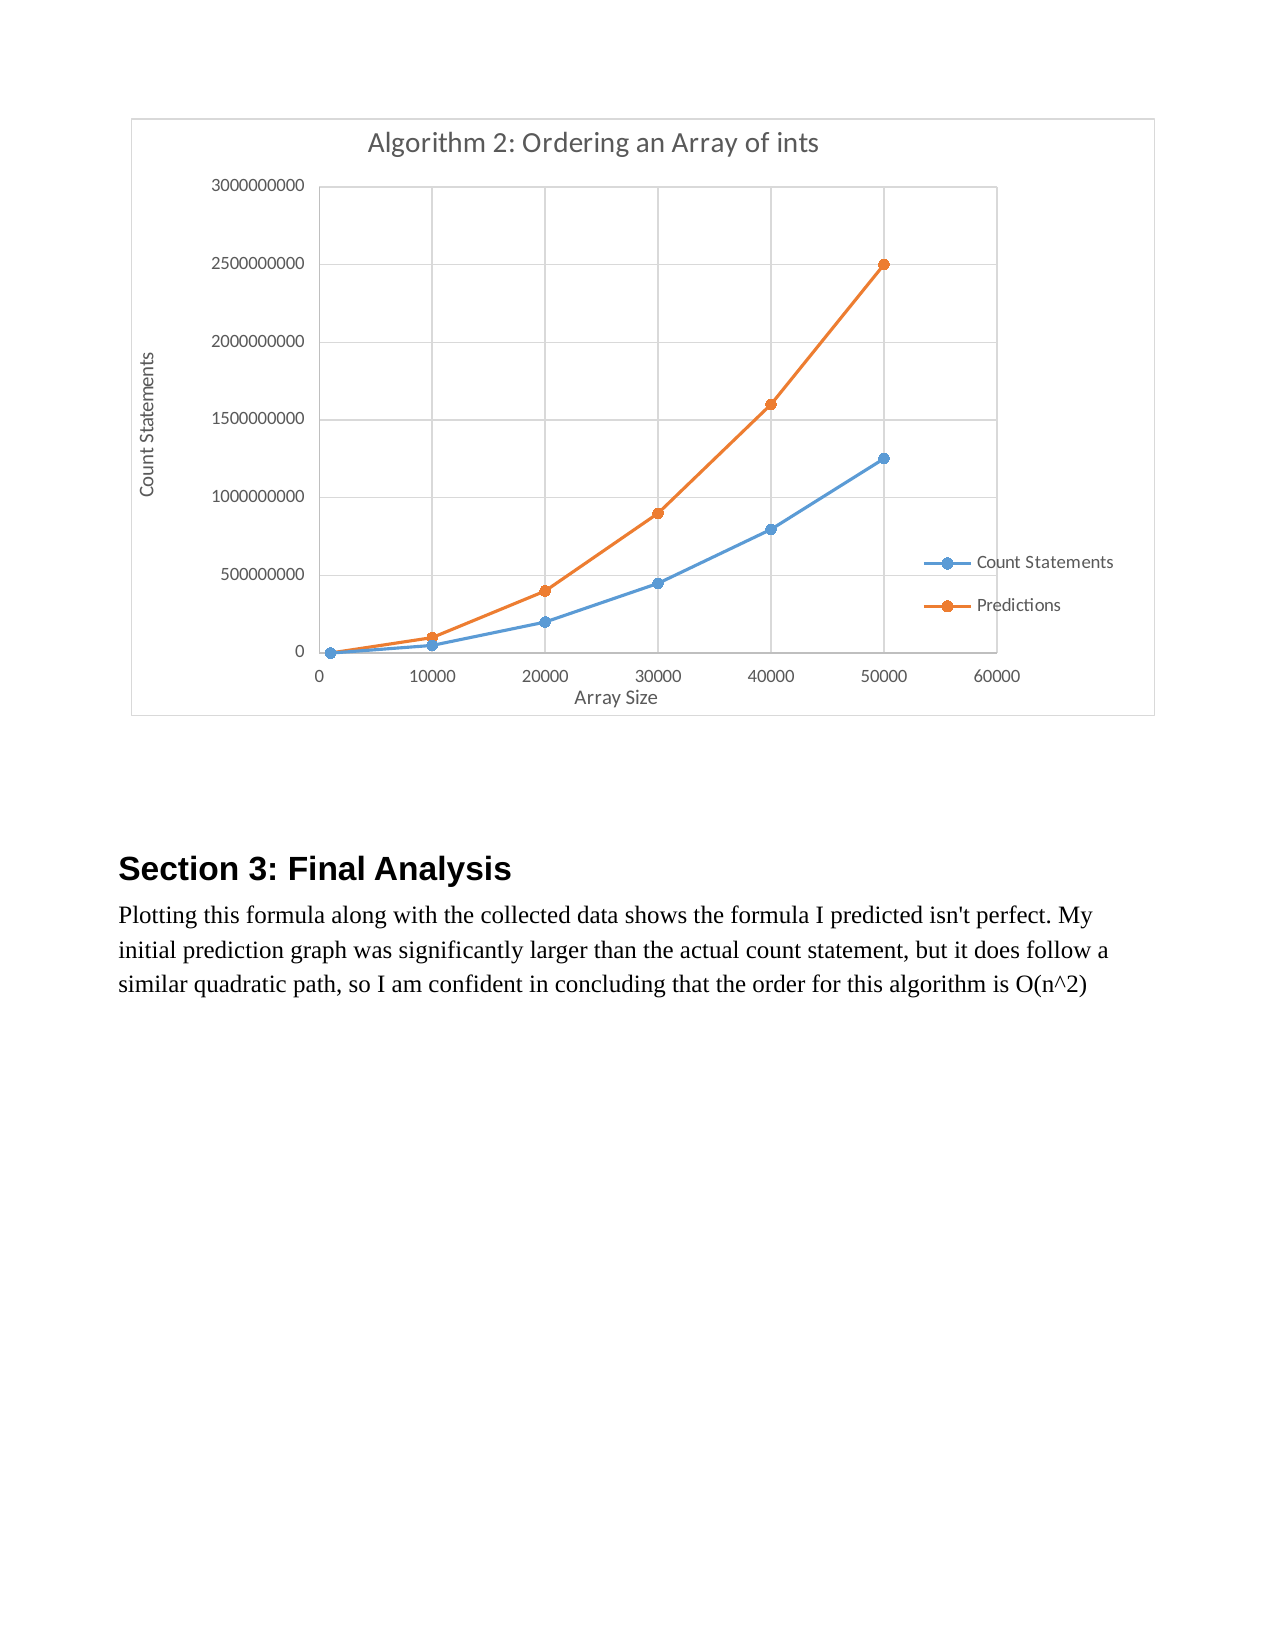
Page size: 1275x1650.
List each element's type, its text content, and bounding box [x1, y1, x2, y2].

subtitle Section 3: Final Analysis [118, 849, 1157, 888]
text Plotting this formula along with the collected data shows the formula I predicted isn't perfect. My initial prediction graph was significantly larger than the actual count statement, but it does follow a similar quadratic path, so I am confident in concluding that the order for this algorithm is O(n^2) [118, 900, 1157, 998]
